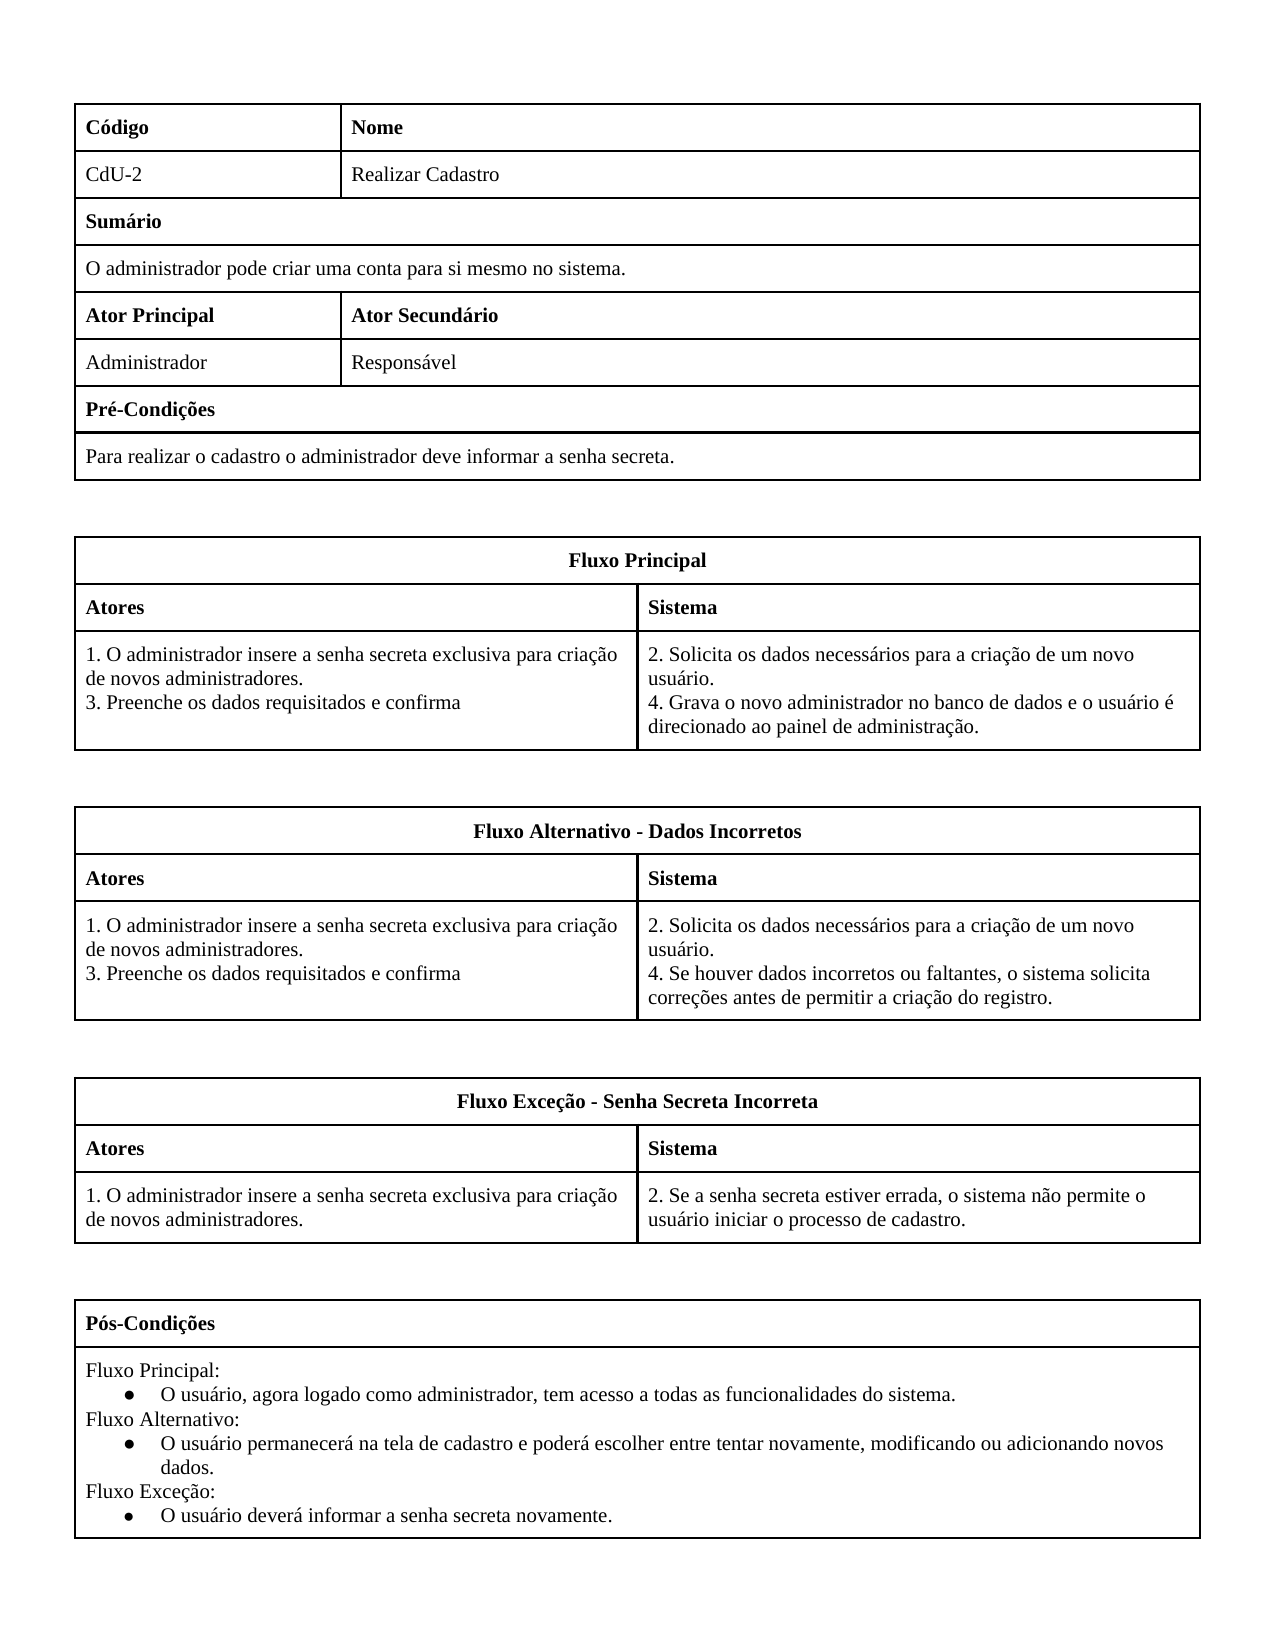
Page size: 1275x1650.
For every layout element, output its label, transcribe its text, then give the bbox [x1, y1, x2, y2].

table_cell Sistema [639, 855, 1199, 900]
table_cell Ator Principal [76, 293, 340, 337]
table_cell Atores [76, 855, 636, 900]
table_cell Realizar Cadastro [342, 152, 1199, 197]
table_cell 2. Se a senha secreta estiver errada, o sistema não permite o usuário iniciar o processo de cadastro. [639, 1173, 1199, 1242]
table_header Nome [342, 105, 1199, 149]
table_header Pós-Condições [76, 1301, 1199, 1346]
table_cell 2. Solicita os dados necessários para a criação de um novo usuário. 4. Grava o novo administrador no banco de dados e o usuário é direcionado ao painel de administração. [639, 632, 1199, 749]
table_cell Sumário [76, 199, 1199, 243]
table_header Fluxo Alternativo - Dados Incorretos [76, 808, 1199, 853]
table_cell 1. O administrador insere a senha secreta exclusiva para criação de novos administradores. 3. Preenche os dados requisitados e confirma [76, 632, 636, 749]
table_cell Administrador [76, 340, 340, 384]
table_header Código [76, 105, 340, 149]
table_cell Sistema [639, 585, 1199, 630]
table_cell Para realizar o cadastro o administrador deve informar a senha secreta. [76, 434, 1199, 478]
table_cell Ator Secundário [342, 293, 1199, 337]
table_cell O administrador pode criar uma conta para si mesmo no sistema. [76, 246, 1199, 291]
table_cell CdU-2 [76, 152, 340, 197]
table_cell Fluxo Principal: O usuário, agora logado como administrador, tem acesso a todas as funcionalidades do sistema. Fluxo Alternativo: O usuário permanecerá na tela de cadastro e poderá escolher entre tentar novamente, modificando ou adicionando novos dados. Fluxo Exceção: O usuário deverá informar a senha secreta novamente. [76, 1348, 1199, 1537]
table_cell Atores [76, 585, 636, 630]
table_cell Responsável [342, 340, 1199, 384]
table_cell 1. O administrador insere a senha secreta exclusiva para criação de novos administradores. 3. Preenche os dados requisitados e confirma [76, 902, 636, 1019]
table_cell Atores [76, 1126, 636, 1171]
table_header Fluxo Principal [76, 538, 1199, 583]
table_header Fluxo Exceção - Senha Secreta Incorreta [76, 1079, 1199, 1123]
table_cell Pré-Condições [76, 387, 1199, 431]
table_cell Sistema [639, 1126, 1199, 1171]
table_cell 2. Solicita os dados necessários para a criação de um novo usuário. 4. Se houver dados incorretos ou faltantes, o sistema solicita correções antes de permitir a criação do registro. [639, 902, 1199, 1019]
table_cell 1. O administrador insere a senha secreta exclusiva para criação de novos administradores. [76, 1173, 636, 1242]
